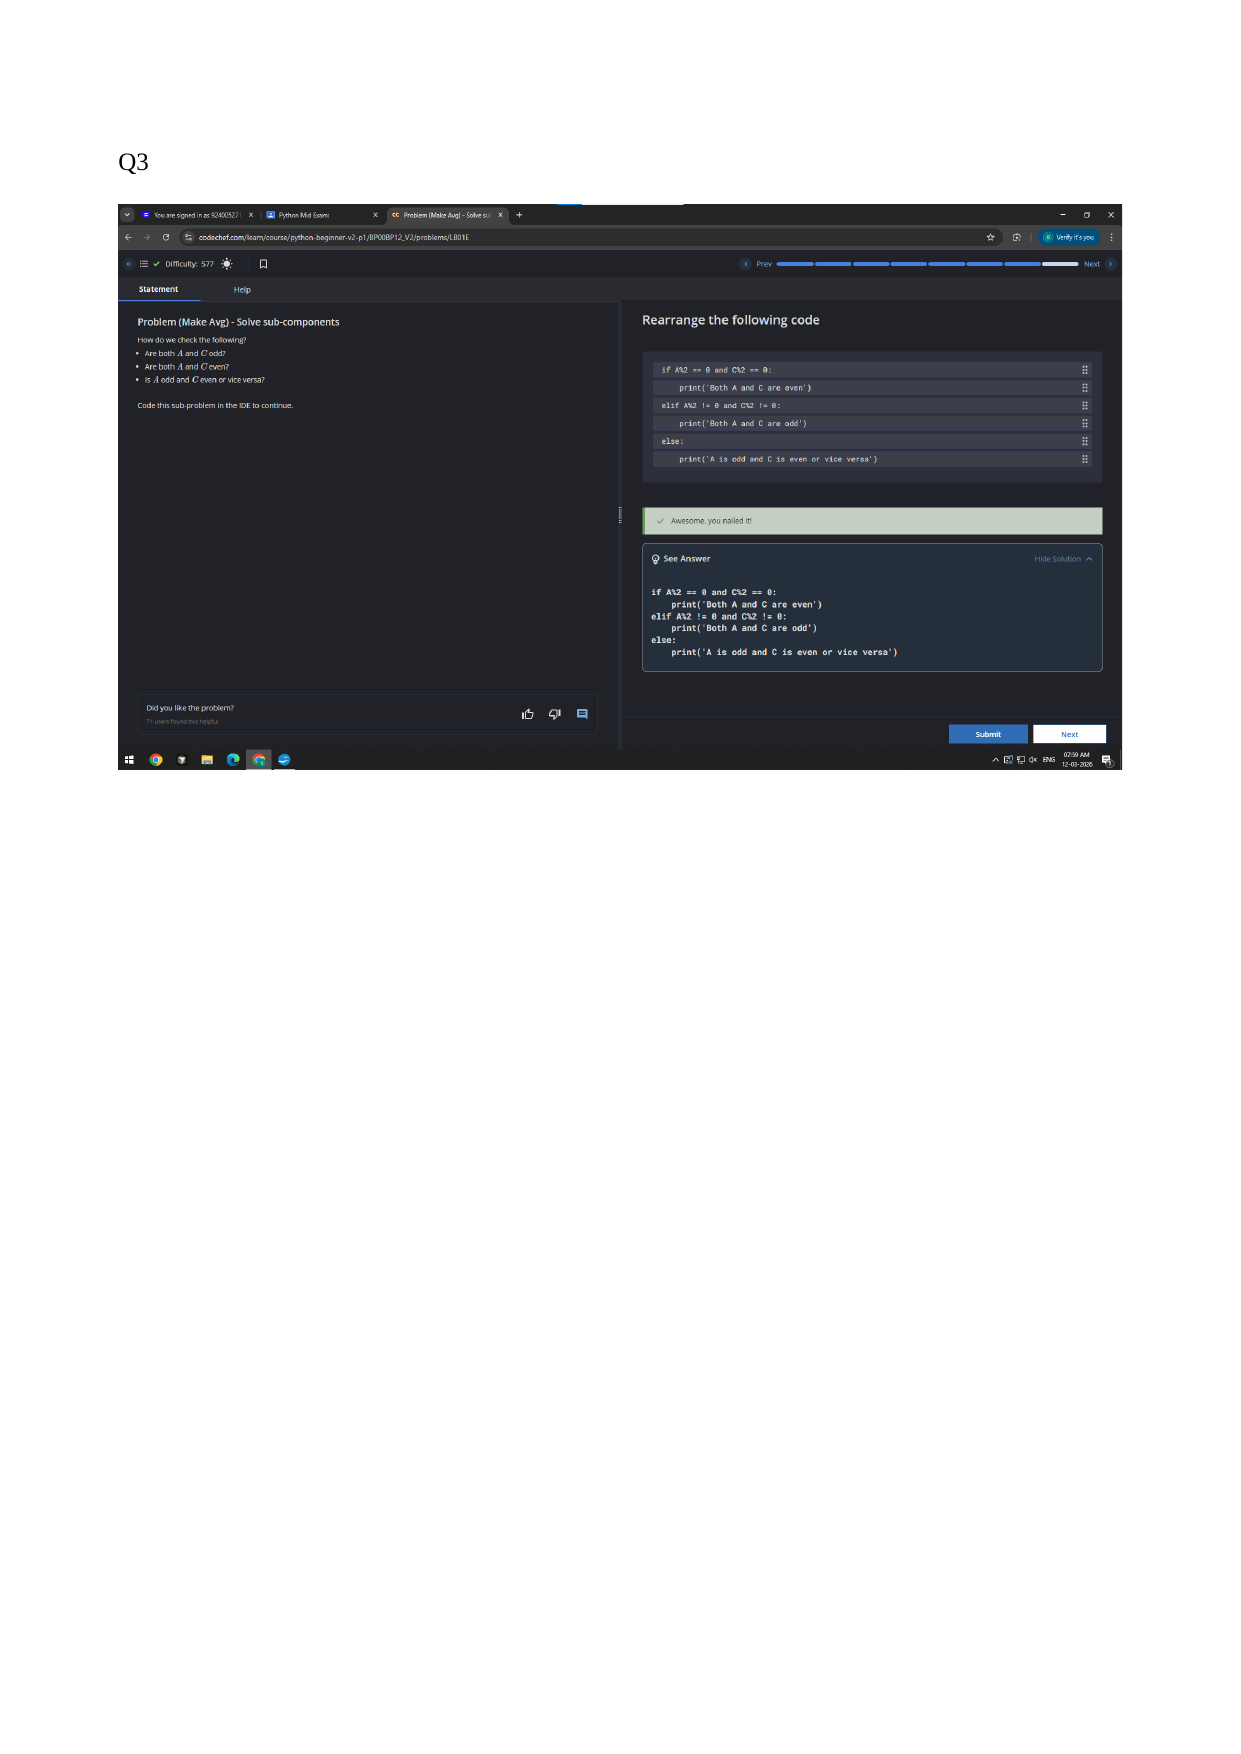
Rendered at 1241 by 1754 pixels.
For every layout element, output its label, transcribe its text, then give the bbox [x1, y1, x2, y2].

text Q3 [118, 147, 1122, 176]
picture [118, 204, 1123, 770]
